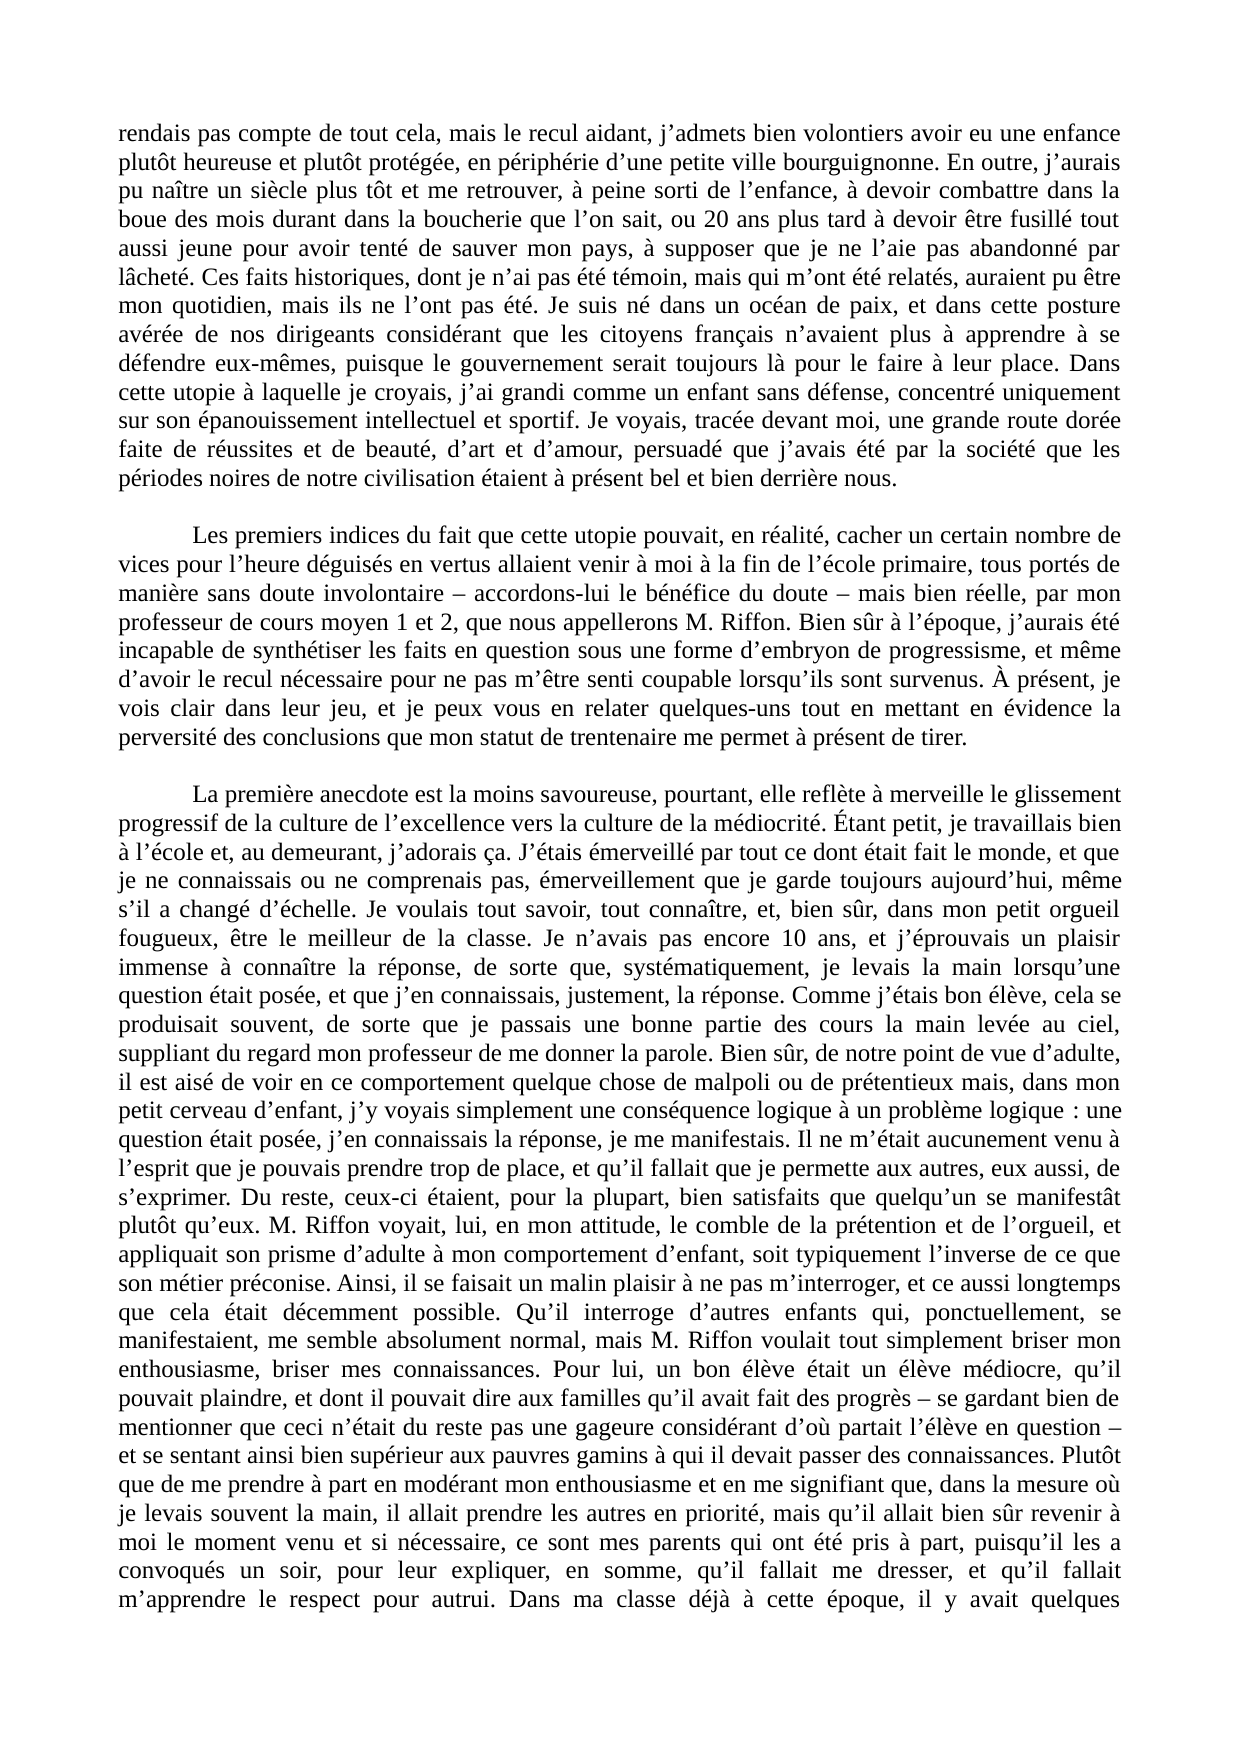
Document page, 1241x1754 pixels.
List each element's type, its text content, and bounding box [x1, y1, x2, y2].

text Les premiers indices du fait que cette utopie pouvait, en réalité, cacher un certain nombre de vices pour l’heure déguisés en vertus allaient venir à moi à la fin de l’école primaire, tous portés de manière sans doute involontaire – accordons-lui le bénéfice du doute – mais bien réelle, par mon professeur de cours moyen 1 et 2, que nous appellerons M. Riffon. Bien sûr à l’époque, j’aurais été incapable de synthétiser les faits en question sous une forme d’embryon de progressisme, et même d’avoir le recul nécessaire pour ne pas m’être senti coupable lorsqu’ils sont survenus. À présent, je vois clair dans leur jeu, et je peux vous en relater quelques-uns tout en mettant en évidence la perversité des conclusions que mon statut de trentenaire me permet à présent de tirer. [118, 521, 1122, 751]
text La première anecdote est la moins savoureuse, pourtant, elle reflète à merveille le glissement progressif de la culture de l’excellence vers la culture de la médiocrité. Étant petit, je travaillais bien à l’école et, au demeurant, j’adorais ça. J’étais émerveillé par tout ce dont était fait le monde, et que je ne connaissais ou ne comprenais pas, émerveillement que je garde toujours aujourd’hui, même s’il a changé d’échelle. Je voulais tout savoir, tout connaître, et, bien sûr, dans mon petit orgueil fougueux, être le meilleur de la classe. Je n’avais pas encore 10 ans, et j’éprouvais un plaisir immense à connaître la réponse, de sorte que, systématiquement, je levais la main lorsqu’une question était posée, et que j’en connaissais, justement, la réponse. Comme j’étais bon élève, cela se produisait souvent, de sorte que je passais une bonne partie des cours la main levée au ciel, suppliant du regard mon professeur de me donner la parole. Bien sûr, de notre point de vue d’adulte, il est aisé de voir en ce comportement quelque chose de malpoli ou de prétentieux mais, dans mon petit cerveau d’enfant, j’y voyais simplement une conséquence logique à un problème logique : une question était posée, j’en connaissais la réponse, je me manifestais. Il ne m’était aucunement venu à l’esprit que je pouvais prendre trop de place, et qu’il fallait que je permette aux autres, eux aussi, de s’exprimer. Du reste, ceux-ci étaient, pour la plupart, bien satisfaits que quelqu’un se manifestât plutôt qu’eux. M. Riffon voyait, lui, en mon attitude, le comble de la prétention et de l’orgueil, et appliquait son prisme d’adulte à mon comportement d’enfant, soit typiquement l’inverse de ce que son métier préconise. Ainsi, il se faisait un malin plaisir à ne pas m’interroger, et ce aussi longtemps que cela était décemment possible. Qu’il interroge d’autres enfants qui, ponctuellement, se manifestaient, me semble absolument normal, mais M. Riffon voulait tout simplement briser mon enthousiasme, briser mes connaissances. Pour lui, un bon élève était un élève médiocre, qu’il pouvait plaindre, et dont il pouvait dire aux familles qu’il avait fait des progrès – se gardant bien de mentionner que ceci n’était du reste pas une gageure considérant d’où partait l’élève en question – et se sentant ainsi bien supérieur aux pauvres gamins à qui il devait passer des connaissances. Plutôt que de me prendre à part en modérant mon enthousiasme et en me signifiant que, dans la mesure où je levais souvent la main, il allait prendre les autres en priorité, mais qu’il allait bien sûr revenir à moi le moment venu et si nécessaire, ce sont mes parents qui ont été pris à part, puisqu’il les a convoqués un soir, pour leur expliquer, en somme, qu’il fallait me dresser, et qu’il fallait m’apprendre le respect pour autrui. Dans ma classe déjà à cette époque, il y avait quelques [118, 779, 1122, 1613]
text rendais pas compte de tout cela, mais le recul aidant, j’admets bien volontiers avoir eu une enfance plutôt heureuse et plutôt protégée, en périphérie d’une petite ville bourguignonne. En outre, j’aurais pu naître un siècle plus tôt et me retrouver, à peine sorti de l’enfance, à devoir combattre dans la boue des mois durant dans la boucherie que l’on sait, ou 20 ans plus tard à devoir être fusillé tout aussi jeune pour avoir tenté de sauver mon pays, à supposer que je ne l’aie pas abandonné par lâcheté. Ces faits historiques, dont je n’ai pas été témoin, mais qui m’ont été relatés, auraient pu être mon quotidien, mais ils ne l’ont pas été. Je suis né dans un océan de paix, et dans cette posture avérée de nos dirigeants considérant que les citoyens français n’avaient plus à apprendre à se défendre eux-mêmes, puisque le gouvernement serait toujours là pour le faire à leur place. Dans cette utopie à laquelle je croyais, j’ai grandi comme un enfant sans défense, concentré uniquement sur son épanouissement intellectuel et sportif. Je voyais, tracée devant moi, une grande route dorée faite de réussites et de beauté, d’art et d’amour, persuadé que j’avais été par la société que les périodes noires de notre civilisation étaient à présent bel et bien derrière nous. [118, 118, 1122, 492]
